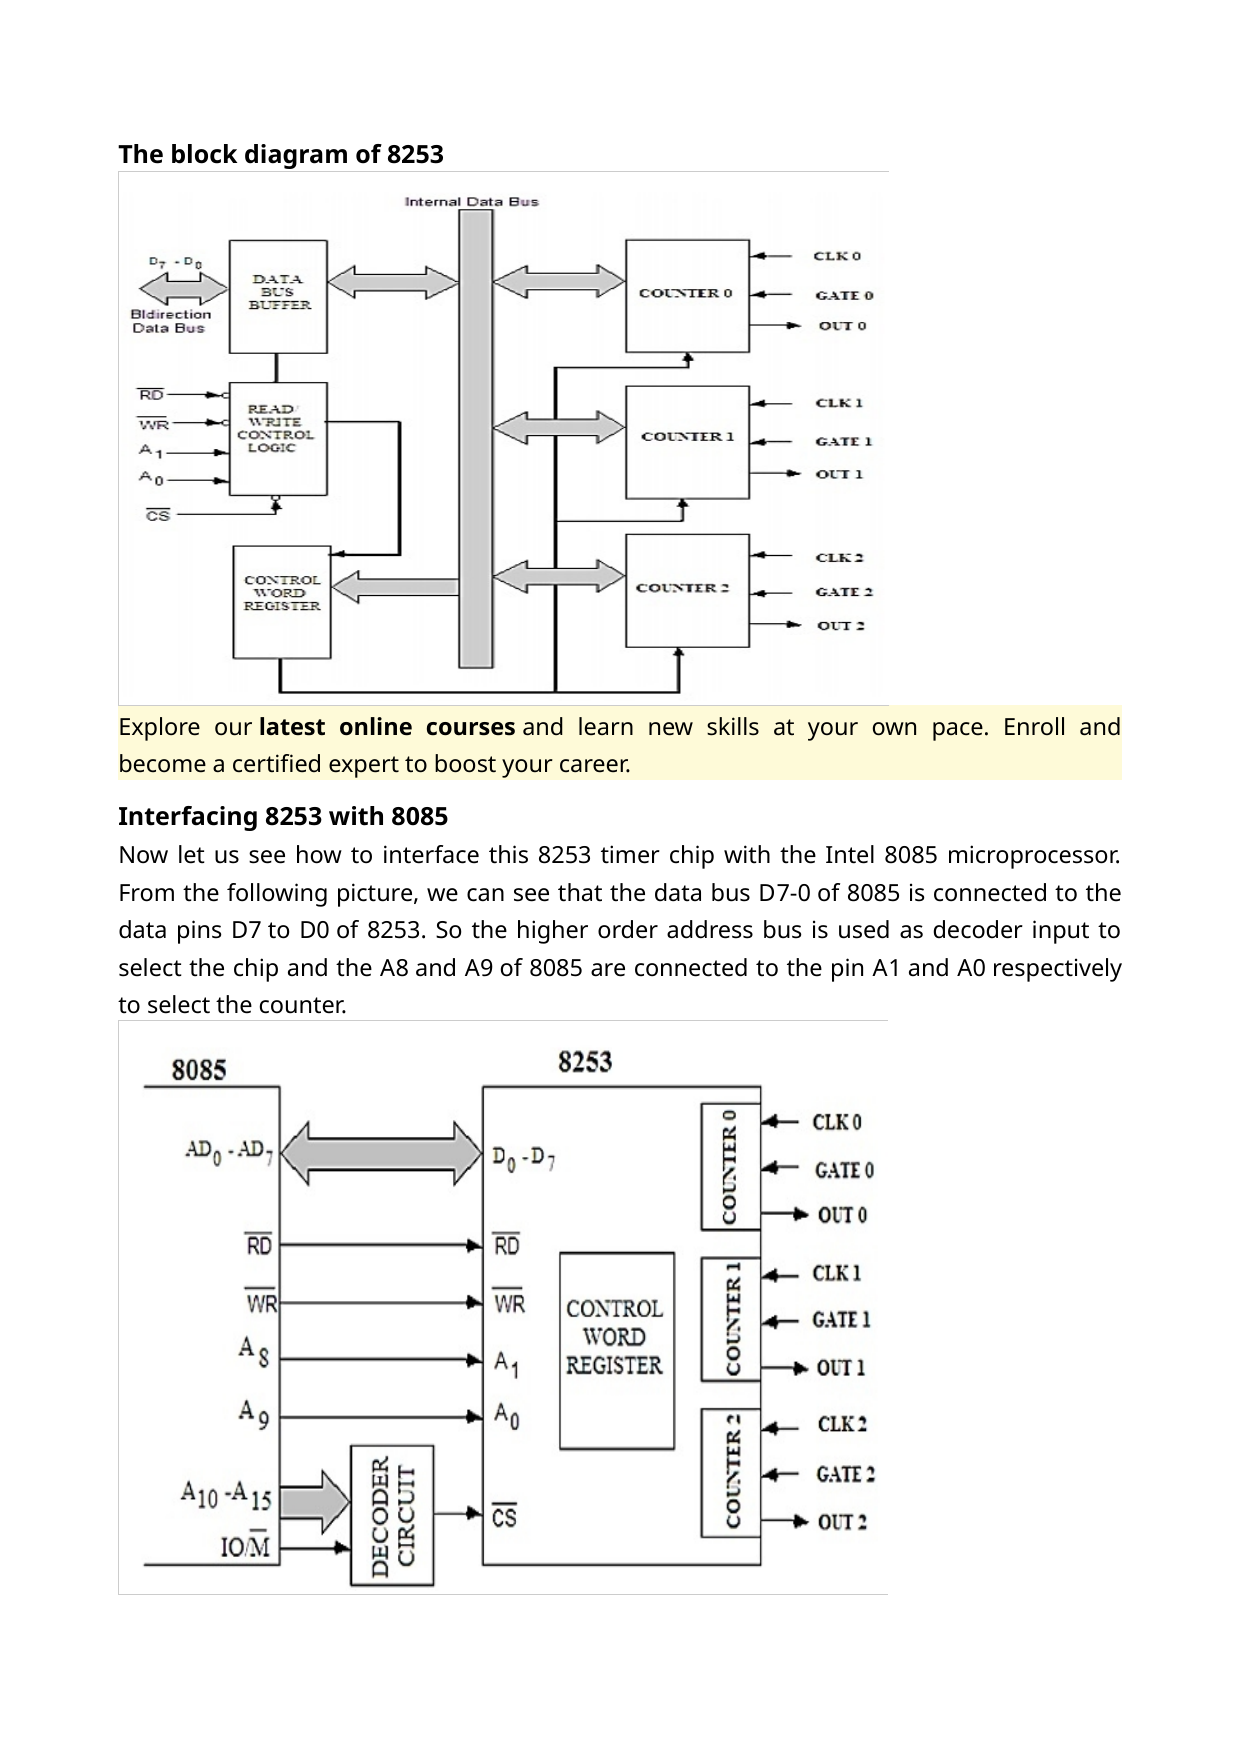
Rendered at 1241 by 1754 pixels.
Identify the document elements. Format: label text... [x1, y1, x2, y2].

text Now let us see how to interface this 8253 timer chip with the Intel 8085 microprocessor. From the following picture, we can see that the data bus D7-0 of 8085 is connected to the data pins D7 to D0 of 8253. So the higher order address bus is used as decoder input to select the chip and the A8 and A9 of 8085 are connected to the pin A1 and A0 respectively to select the counter. [118, 833, 1122, 1020]
picture [121, 174, 890, 702]
subtitle The block diagram of 8253 [118, 118, 1122, 171]
picture [121, 1023, 888, 1591]
text Explore our latest online courses and learn new skills at your own pace. Enroll and become a certified expert to boost your career. [118, 705, 1122, 780]
subtitle Interfacing 8253 with 8085 [118, 780, 1122, 833]
